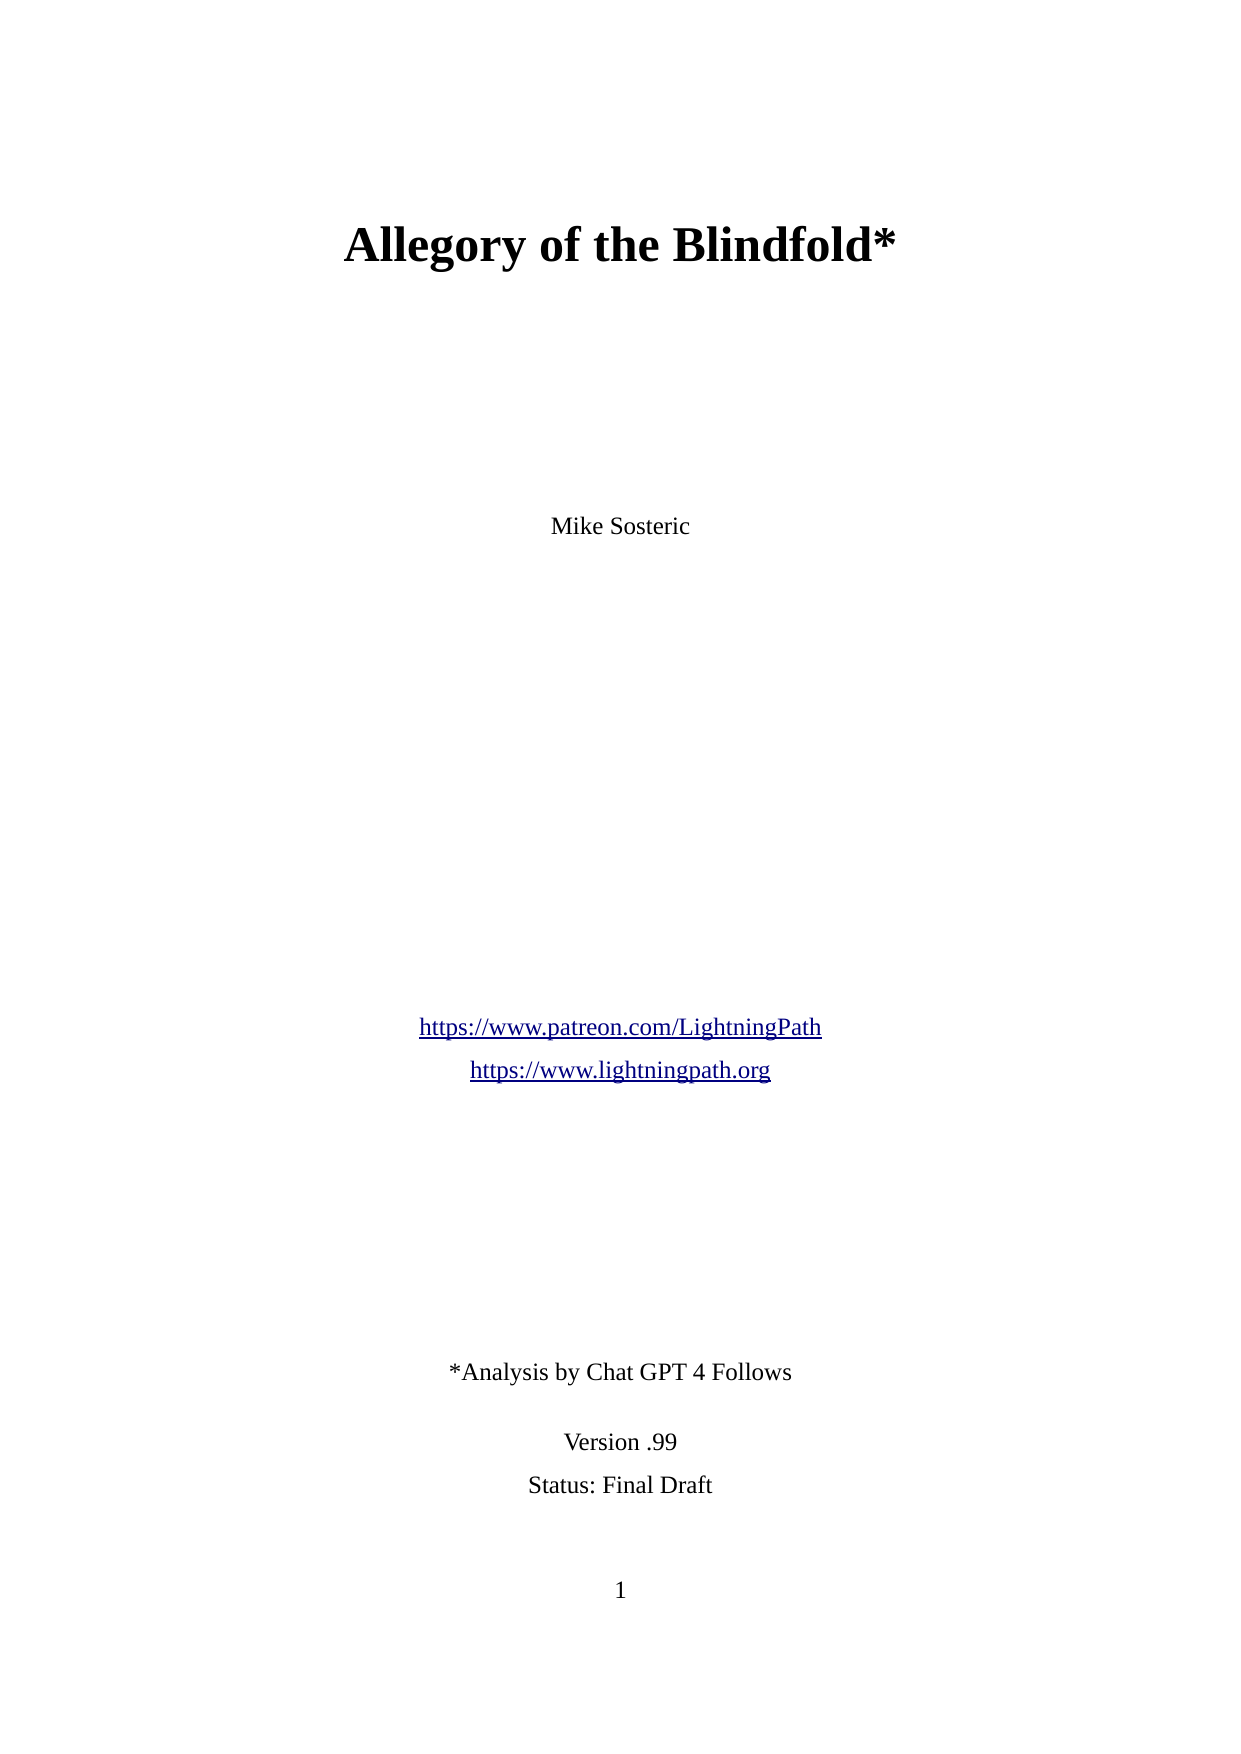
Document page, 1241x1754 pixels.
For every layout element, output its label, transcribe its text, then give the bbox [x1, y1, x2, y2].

text Version .99 Status: Final Draft [150, 1427, 1091, 1499]
text Mike Sosteric [150, 511, 1091, 539]
text https://www.patreon.com/LightningPath https://www.lightningpath.org *Analysis by Chat GPT 4 Follows [150, 581, 1091, 1386]
text Allegory of the Blindfold* [150, 214, 1091, 272]
